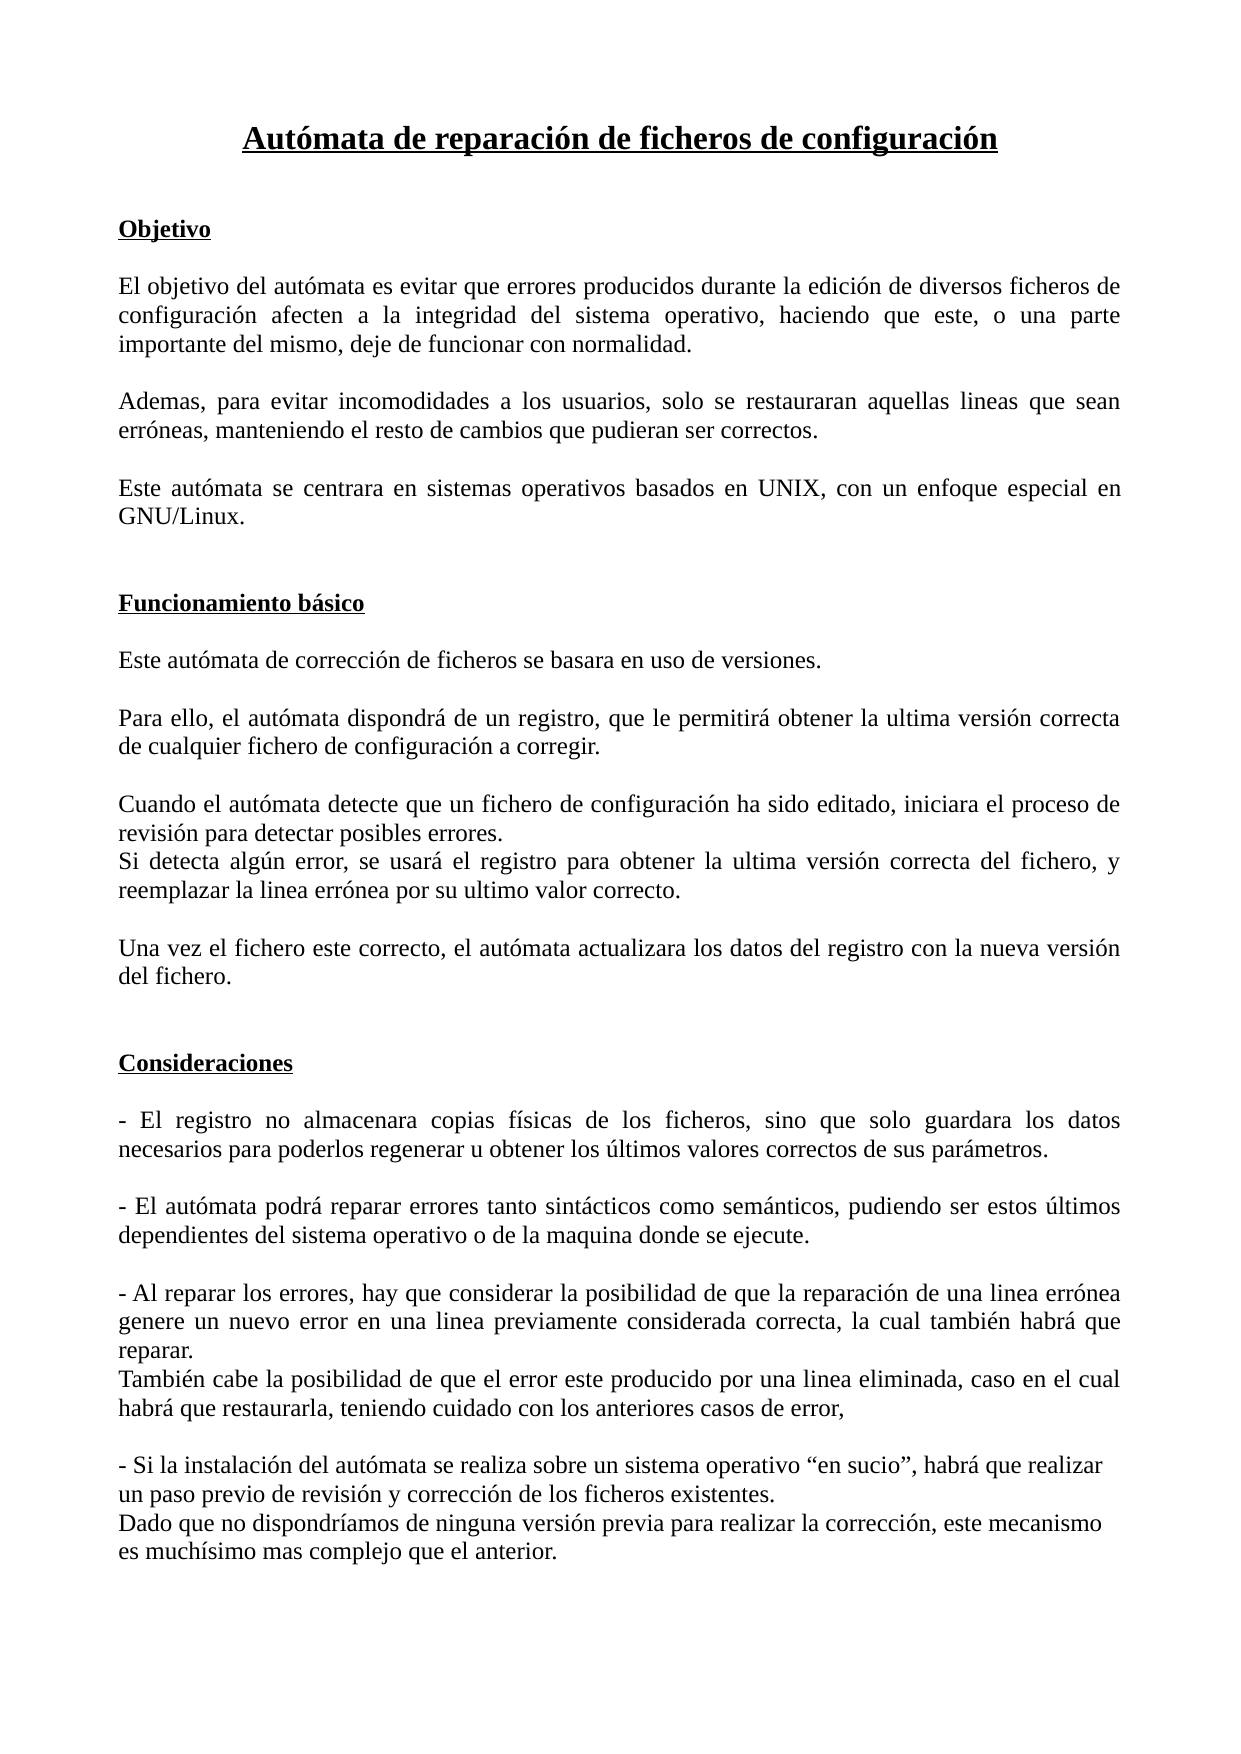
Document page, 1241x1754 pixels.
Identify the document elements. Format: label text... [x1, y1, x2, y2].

text Si detecta algún error, se usará el registro para obtener la ultima versión correcta del fichero, y reemplazar la linea errónea por su ultimo valor correcto. [118, 846, 1122, 904]
text También cabe la posibilidad de que el error este producido por una linea eliminada, caso en el cual habrá que restaurarla, teniendo cuidado con los anteriores casos de error, [118, 1364, 1122, 1421]
text Ademas, para evitar incomodidades a los usuarios, solo se restauraran aquellas lineas que sean erróneas, manteniendo el resto de cambios que pudieran ser correctos. [118, 386, 1122, 444]
text Cuando el autómata detecte que un fichero de configuración ha sido editado, iniciara el proceso de revisión para detectar posibles errores. [118, 789, 1122, 846]
text - Si la instalación del autómata se realiza sobre un sistema operativo “en sucio”, habrá que realizar un paso previo de revisión y corrección de los ficheros existentes. [118, 1450, 1122, 1508]
text Funcionamiento básico [118, 588, 1122, 616]
text El objetivo del autómata es evitar que errores producidos durante la edición de diversos ficheros de configuración afecten a la integridad del sistema operativo, haciendo que este, o una parte importante del mismo, deje de funcionar con normalidad. [118, 271, 1122, 358]
text - El autómata podrá reparar errores tanto sintácticos como semánticos, pudiendo ser estos últimos dependientes del sistema operativo o de la maquina donde se ejecute. [118, 1191, 1122, 1249]
text Consideraciones [118, 1048, 1122, 1076]
text Objetivo [118, 214, 1122, 243]
text Autómata de reparación de ficheros de configuración [118, 118, 1122, 156]
text Este autómata de corrección de ficheros se basara en uso de versiones. [118, 645, 1122, 674]
text Una vez el fichero este correcto, el autómata actualizara los datos del registro con la nueva versión del fichero. [118, 933, 1122, 990]
text Dado que no dispondríamos de ninguna versión previa para realizar la corrección, este mecanismo es muchísimo mas complejo que el anterior. [118, 1508, 1122, 1565]
text - Al reparar los errores, hay que considerar la posibilidad de que la reparación de una linea errónea genere un nuevo error en una linea previamente considerada correcta, la cual también habrá que reparar. [118, 1278, 1122, 1364]
text Para ello, el autómata dispondrá de un registro, que le permitirá obtener la ultima versión correcta de cualquier fichero de configuración a corregir. [118, 703, 1122, 760]
text - El registro no almacenara copias físicas de los ficheros, sino que solo guardara los datos necesarios para poderlos regenerar u obtener los últimos valores correctos de sus parámetros. [118, 1105, 1122, 1163]
text Este autómata se centrara en sistemas operativos basados en UNIX, con un enfoque especial en GNU/Linux. [118, 473, 1122, 530]
